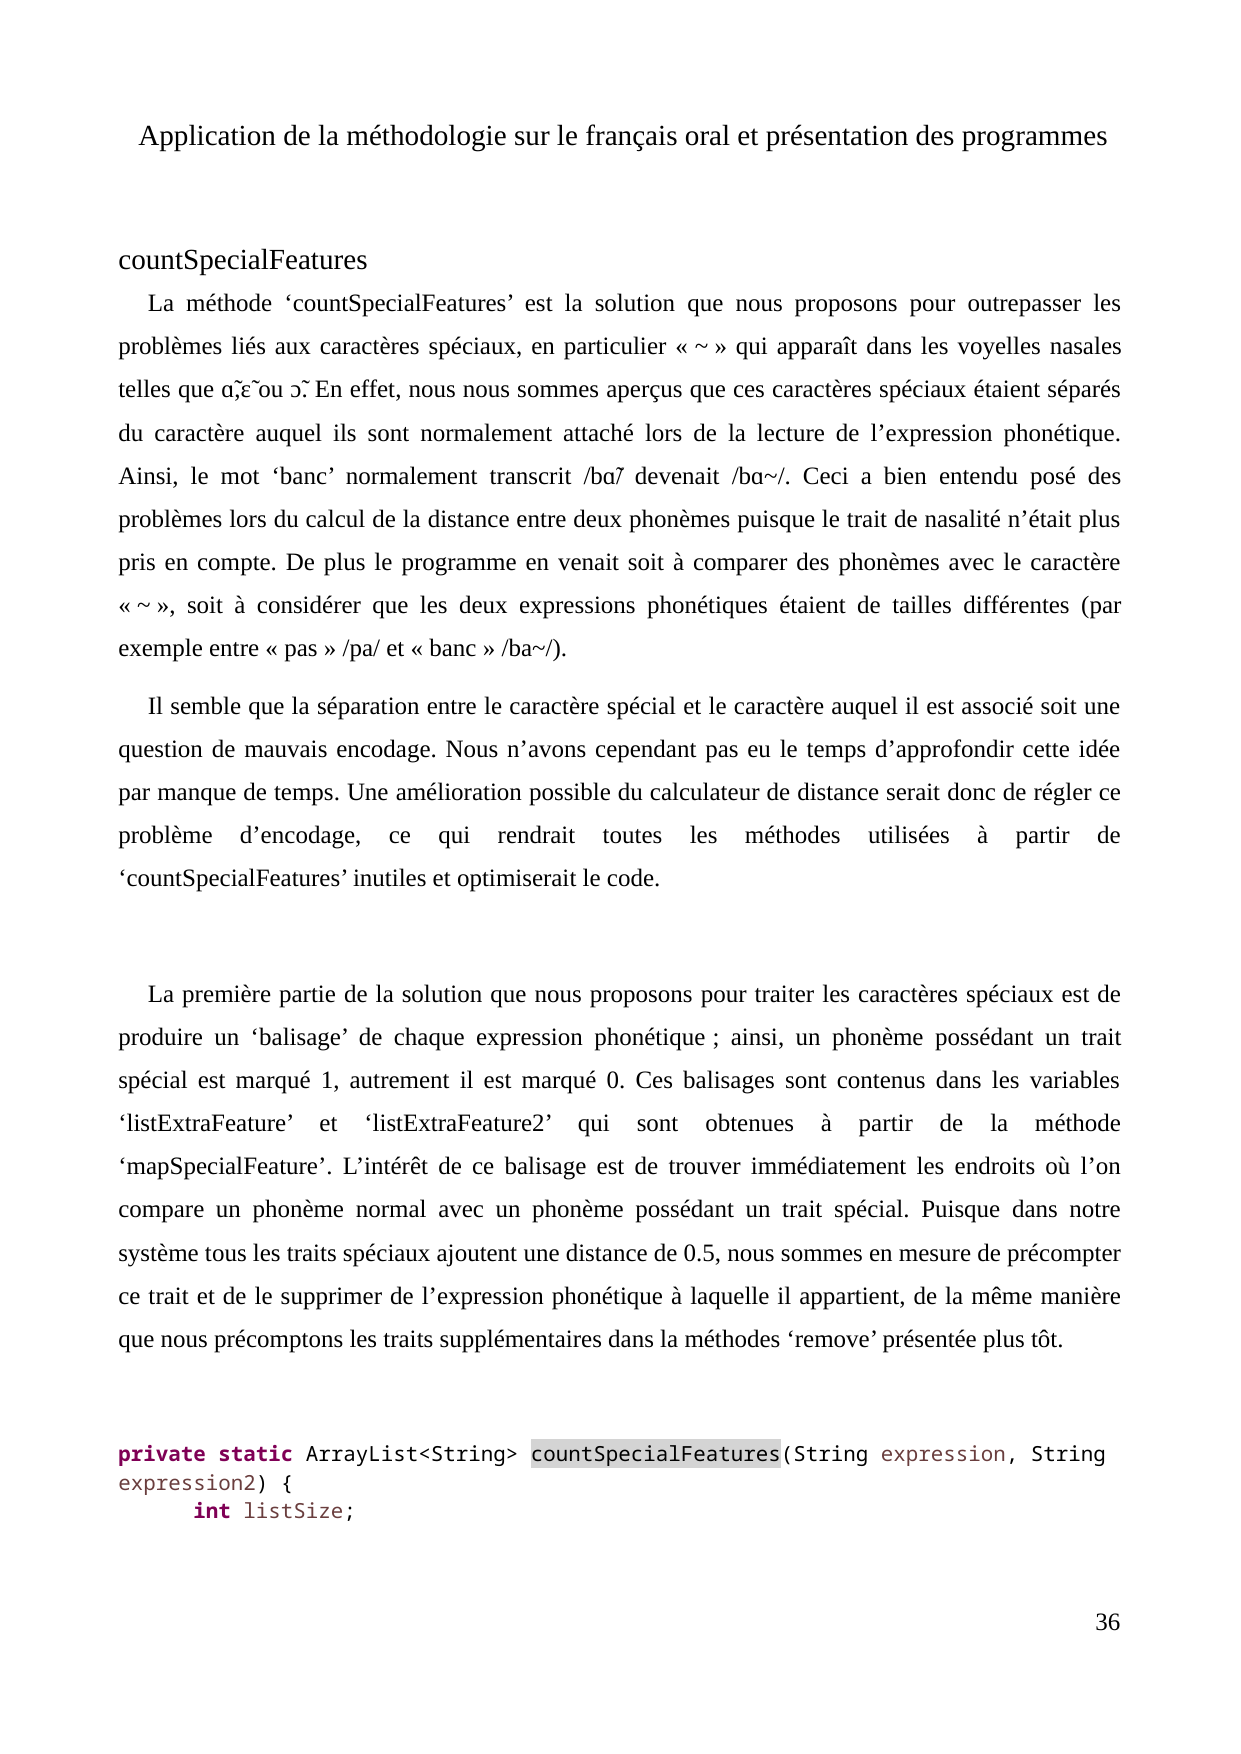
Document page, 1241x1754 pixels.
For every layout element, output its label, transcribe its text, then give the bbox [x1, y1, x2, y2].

text int listSize; [118, 1496, 1122, 1524]
text Il semble que la séparation entre le caractère spécial et le caractère auquel il est associé soit une question de mauvais encodage. Nous n’avons cependant pas eu le temps d’approfondir cette idée par manque de temps. Une amélioration possible du calculateur de distance serait donc de régler ce problème d’encodage, ce qui rendrait toutes les méthodes utilisées à partir de ‘countSpecialFeatures’ inutiles et optimiserait le code. [118, 691, 1122, 892]
text La méthode ‘countSpecialFeatures’ est la solution que nous proposons pour outrepasser les problèmes liés aux caractères spéciaux, en particulier « ~ » qui apparaît dans les voyelles nasales telles que ɑ̃,ɛ̃ ou ɔ̃. En effet, nous nous sommes aperçus que ces caractères spéciaux étaient séparés du caractère auquel ils sont normalement attaché lors de la lecture de l’expression phonétique. Ainsi, le mot ‘banc’ normalement transcrit /bɑ̃/ devenait /bɑ~/. Ceci a bien entendu posé des problèmes lors du calcul de la distance entre deux phonèmes puisque le trait de nasalité n’était plus pris en compte. De plus le programme en venait soit à comparer des phonèmes avec le caractère « ~ », soit à considérer que les deux expressions phonétiques étaient de tailles différentes (par exemple entre « pas » /pa/ et « banc » /ba~/). [118, 288, 1122, 662]
text private static ArrayList<String> countSpecialFeatures(String expression, String expression2) { [118, 1439, 1122, 1496]
text La première partie de la solution que nous proposons pour traiter les caractères spéciaux est de produire un ‘balisage’ de chaque expression phonétique ; ainsi, un phonème possédant un trait spécial est marqué 1, autrement il est marqué 0. Ces balisages sont contenus dans les variables ‘listExtraFeature’ et ‘listExtraFeature2’ qui sont obtenues à partir de la méthode ‘mapSpecialFeature’. L’intérêt de ce balisage est de trouver immédiatement les endroits où l’on compare un phonème normal avec un phonème possédant un trait spécial. Puisque dans notre système tous les traits spéciaux ajoutent une distance de 0.5, nous sommes en mesure de précompter ce trait et de le supprimer de l’expression phonétique à laquelle il appartient, de la même manière que nous précomptons les traits supplémentaires dans la méthodes ‘remove’ présentée plus tôt. [118, 979, 1122, 1353]
subtitle countSpecialFeatures [118, 242, 1122, 276]
